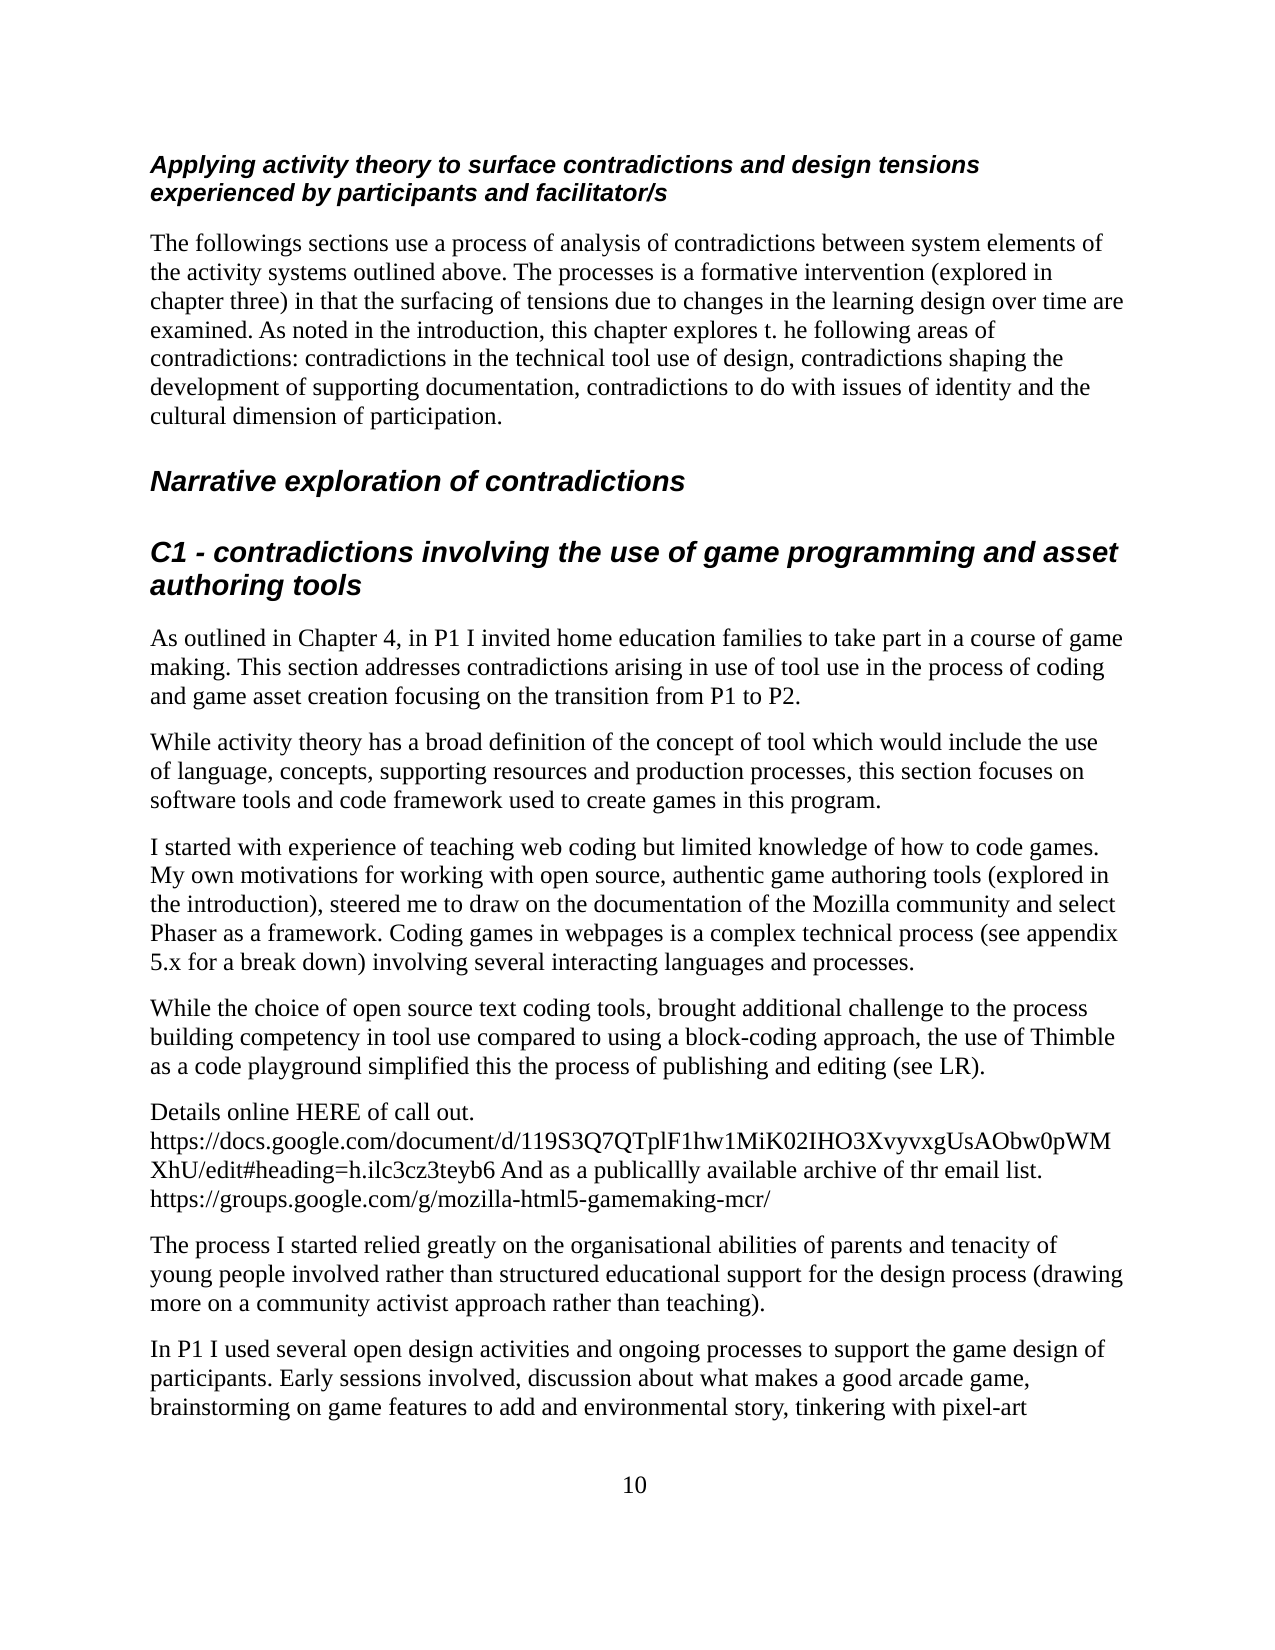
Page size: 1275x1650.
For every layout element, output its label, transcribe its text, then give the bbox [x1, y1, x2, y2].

subtitle Narrative exploration of contradictions [150, 464, 1125, 497]
text Details online HERE of call out. https://docs.google.com/document/d/119S3Q7QTplF1hw1MiK02IHO3XvyvxgUsAObw0pWMXhU/edit#heading=h.ilc3cz3teyb6 And as a publicallly available archive of thr email list. https://groups.google.com/g/mozilla-html5-gamemaking-mcr/ [150, 1097, 1125, 1212]
text As outlined in Chapter 4, in P1 I invited home education families to take part in a course of game making. This section addresses contradictions arising in use of tool use in the process of coding and game asset creation focusing on the transition from P1 to P2. [150, 623, 1125, 709]
subtitle C1 - contradictions involving the use of game programming and asset authoring tools [150, 535, 1125, 602]
text While the choice of open source text coding tools, brought additional challenge to the process building competency in tool use compared to using a block-coding approach, the use of Thimble as a code playground simplified this the process of publishing and editing (see LR). [150, 993, 1125, 1079]
text I started with experience of teaching web coding but limited knowledge of how to code games. My own motivations for working with open source, authentic game authoring tools (explored in the introduction), steered me to draw on the documentation of the Mozilla community and select Phaser as a framework. Coding games in webpages is a complex technical process (see appendix 5.x for a break down) involving several interacting languages and processes. [150, 832, 1125, 975]
text The process I started relied greatly on the organisational abilities of parents and tenacity of young people involved rather than structured educational support for the design process (drawing more on a community activist approach rather than teaching). [150, 1230, 1125, 1317]
text The followings sections use a process of analysis of contradictions between system elements of the activity systems outlined above. The processes is a formative intervention (explored in chapter three) in that the surfacing of tensions due to changes in the learning design over time are examined. As noted in the introduction, this chapter explores t. he following areas of contradictions: contradictions in the technical tool use of design, contradictions shaping the development of supporting documentation, contradictions to do with issues of identity and the cultural dimension of participation. [150, 228, 1125, 430]
text In P1 I used several open design activities and ongoing processes to support the game design of participants. Early sessions involved, discussion about what makes a good arcade game, brainstorming on game features to add and environmental story, tinkering with pixel-art [150, 1334, 1125, 1421]
subtitle Applying activity theory to surface contradictions and design tensions experienced by participants and facilitator/s [150, 150, 1125, 207]
text While activity theory has a broad definition of the concept of tool which would include the use of language, concepts, supporting resources and production processes, this section focuses on software tools and code framework used to create games in this program. [150, 727, 1125, 814]
